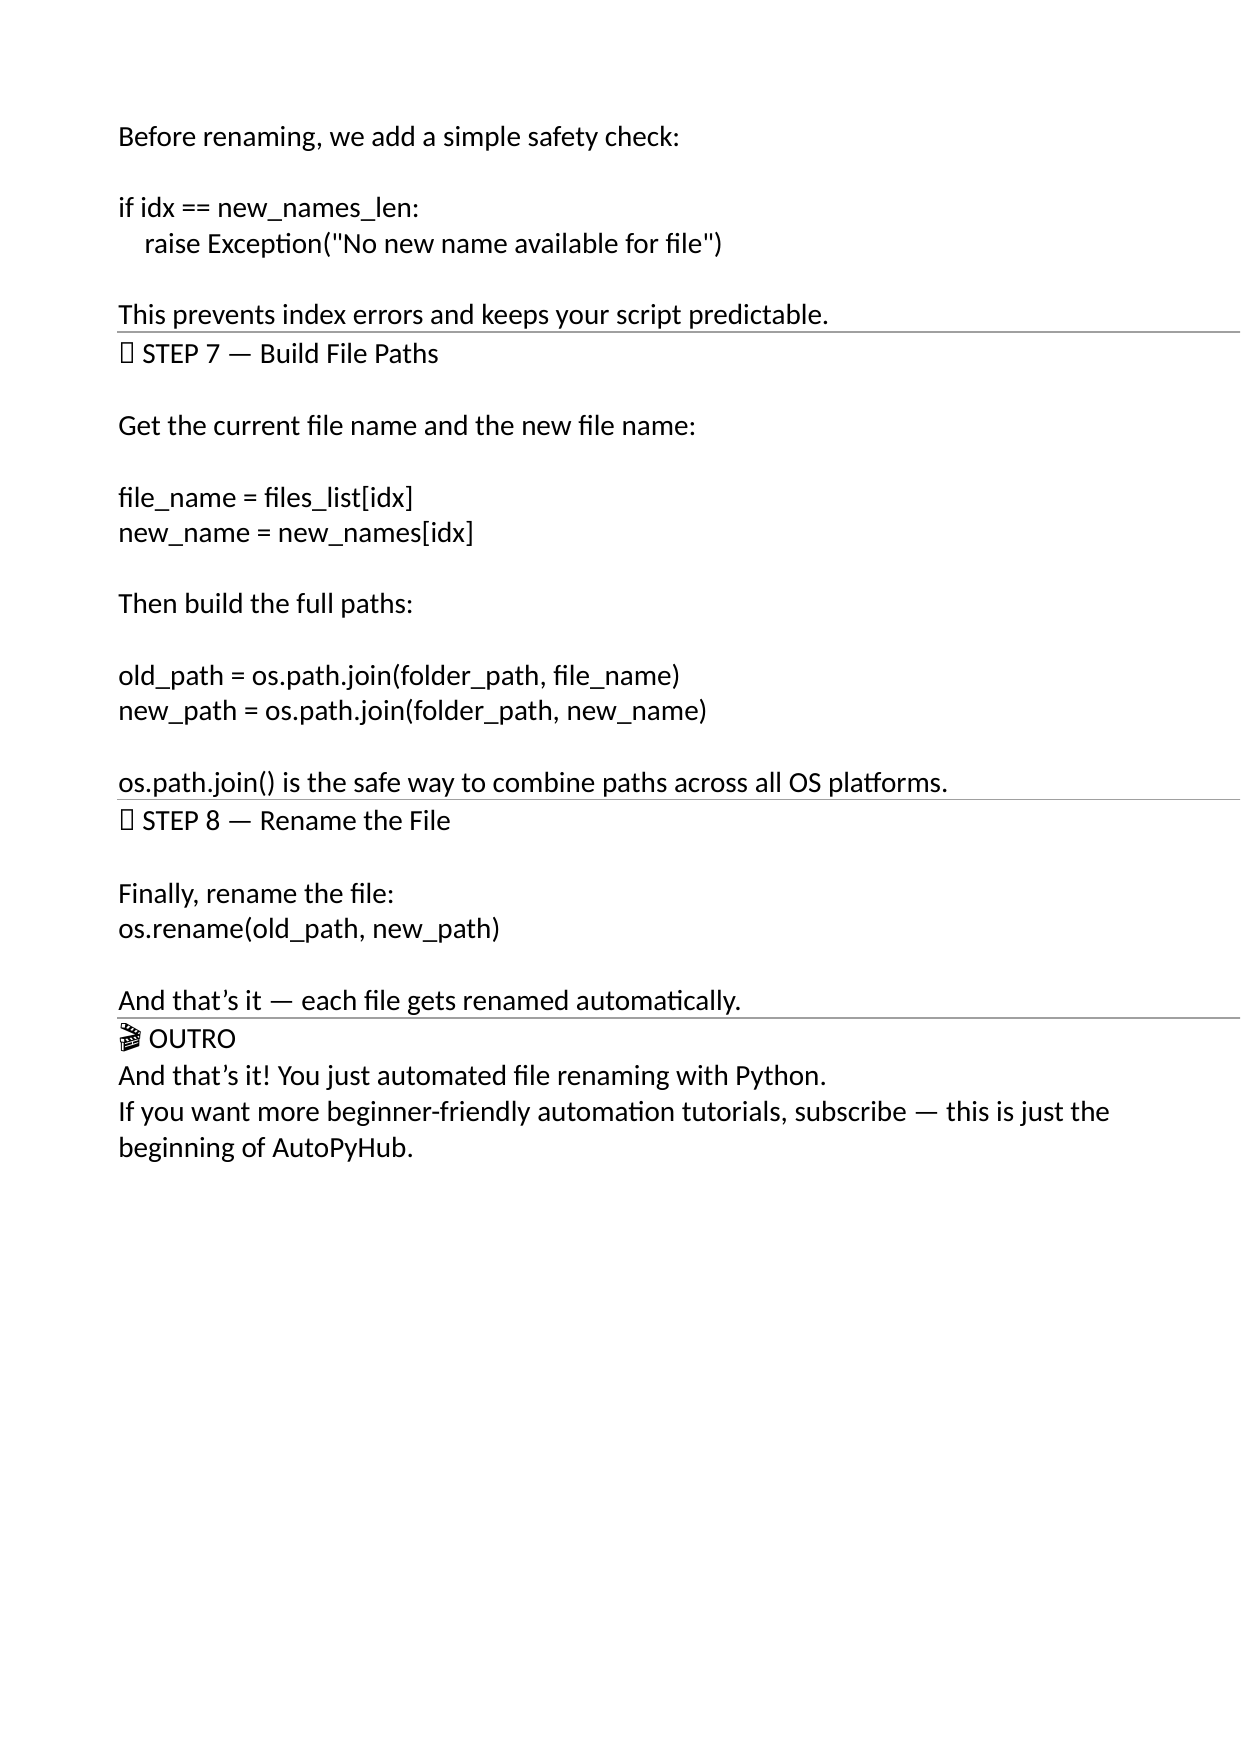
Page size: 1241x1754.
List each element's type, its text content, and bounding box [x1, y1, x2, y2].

text And that’s it! You just automated file renaming with Python. [118, 1057, 1122, 1093]
text Then build the full paths: [118, 586, 1122, 621]
text Get the current file name and the new file name: [118, 407, 1122, 443]
text Finally, rename the file: [118, 875, 1122, 911]
text This prevents index errors and keeps your script predictable. [118, 296, 1122, 331]
text And that’s it — each file gets renamed automatically. [118, 982, 1122, 1017]
text 🎬 OUTRO [118, 1019, 1122, 1057]
text old_path = os.path.join(folder_path, file_name) [118, 657, 1122, 692]
text raise Exception("No new name available for file") [118, 225, 1122, 261]
text file_name = files_list[idx] [118, 479, 1122, 514]
text new_name = new_names[idx] [118, 514, 1122, 550]
text 📌 STEP 7 — Build File Paths [118, 333, 1122, 372]
text Before renaming, we add a simple safety check: [118, 118, 1122, 154]
text if idx == new_names_len: [118, 189, 1122, 225]
text If you want more beginner-friendly automation tutorials, subscribe — this is just the beginning of AutoPyHub. [118, 1093, 1122, 1164]
text new_path = os.path.join(folder_path, new_name) [118, 692, 1122, 728]
text os.rename(old_path, new_path) [118, 911, 1122, 946]
text 📌 STEP 8 — Rename the File [118, 800, 1122, 839]
text os.path.join() is the safe way to combine paths across all OS platforms. [118, 764, 1122, 799]
